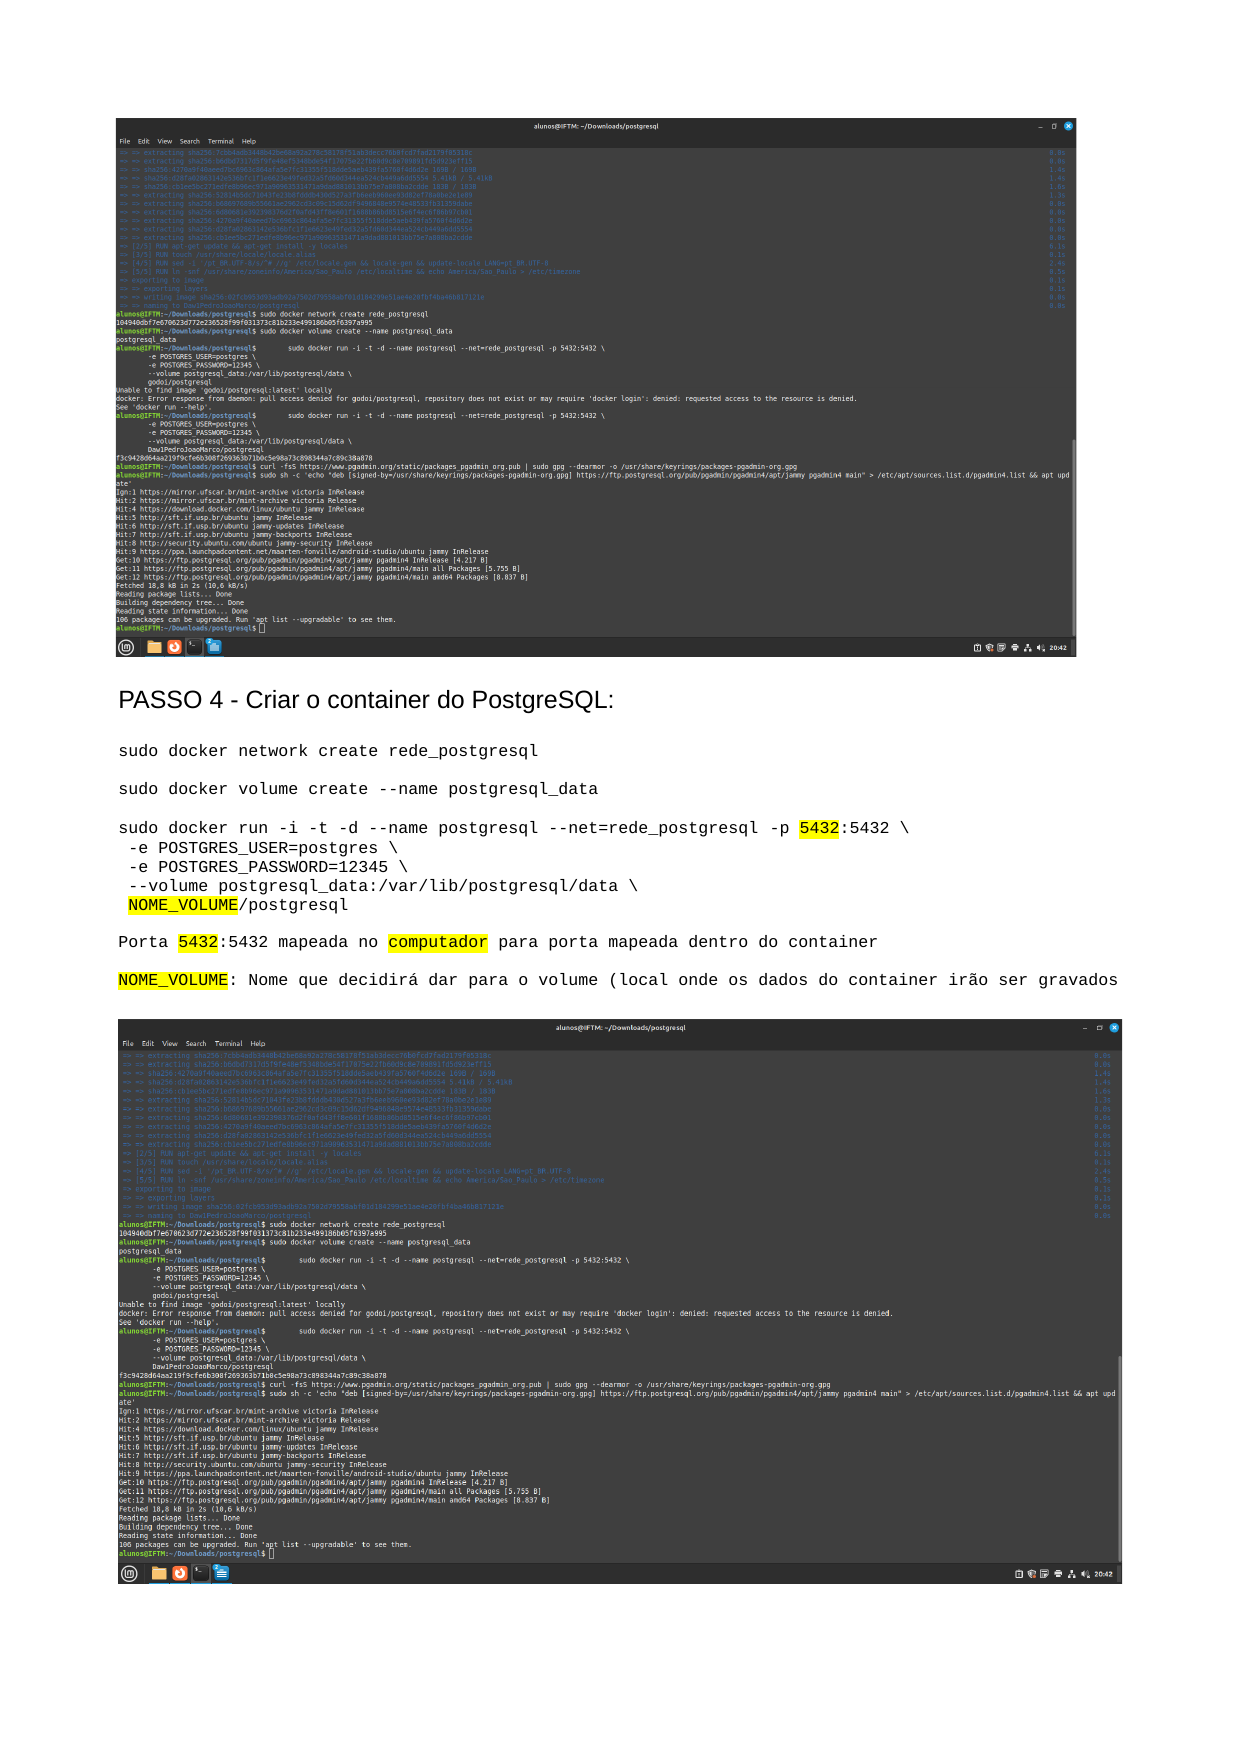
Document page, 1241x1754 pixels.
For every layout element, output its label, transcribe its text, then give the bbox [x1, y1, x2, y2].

picture [118, 1019, 1123, 1584]
list NOME_VOLUME/postgresql [118, 896, 1122, 915]
text NOME_VOLUME: Nome que decidirá dar para o volume (local onde os dados do container irão ser gravados [118, 972, 1122, 990]
list sudo docker run -i -t -d --name postgresql --net=rede_postgresql -p 5432:5432 \ [118, 818, 1122, 839]
list --volume postgresql_data:/var/lib/postgresql/data \ [118, 877, 1122, 896]
text Porta 5432:5432 mapeada no computador para porta mapeada dentro do container [118, 934, 1122, 953]
list sudo docker network create rede_postgresql [118, 743, 1122, 762]
list -e POSTGRES_PASSWORD=12345 \ [118, 858, 1122, 877]
picture [115, 118, 1077, 657]
list sudo docker volume create --name postgresql_data [118, 781, 1122, 799]
text PASSO 4 - Criar o container do PostgreSQL: [118, 685, 1122, 714]
list -e POSTGRES_USER=postgres \ [118, 839, 1122, 858]
